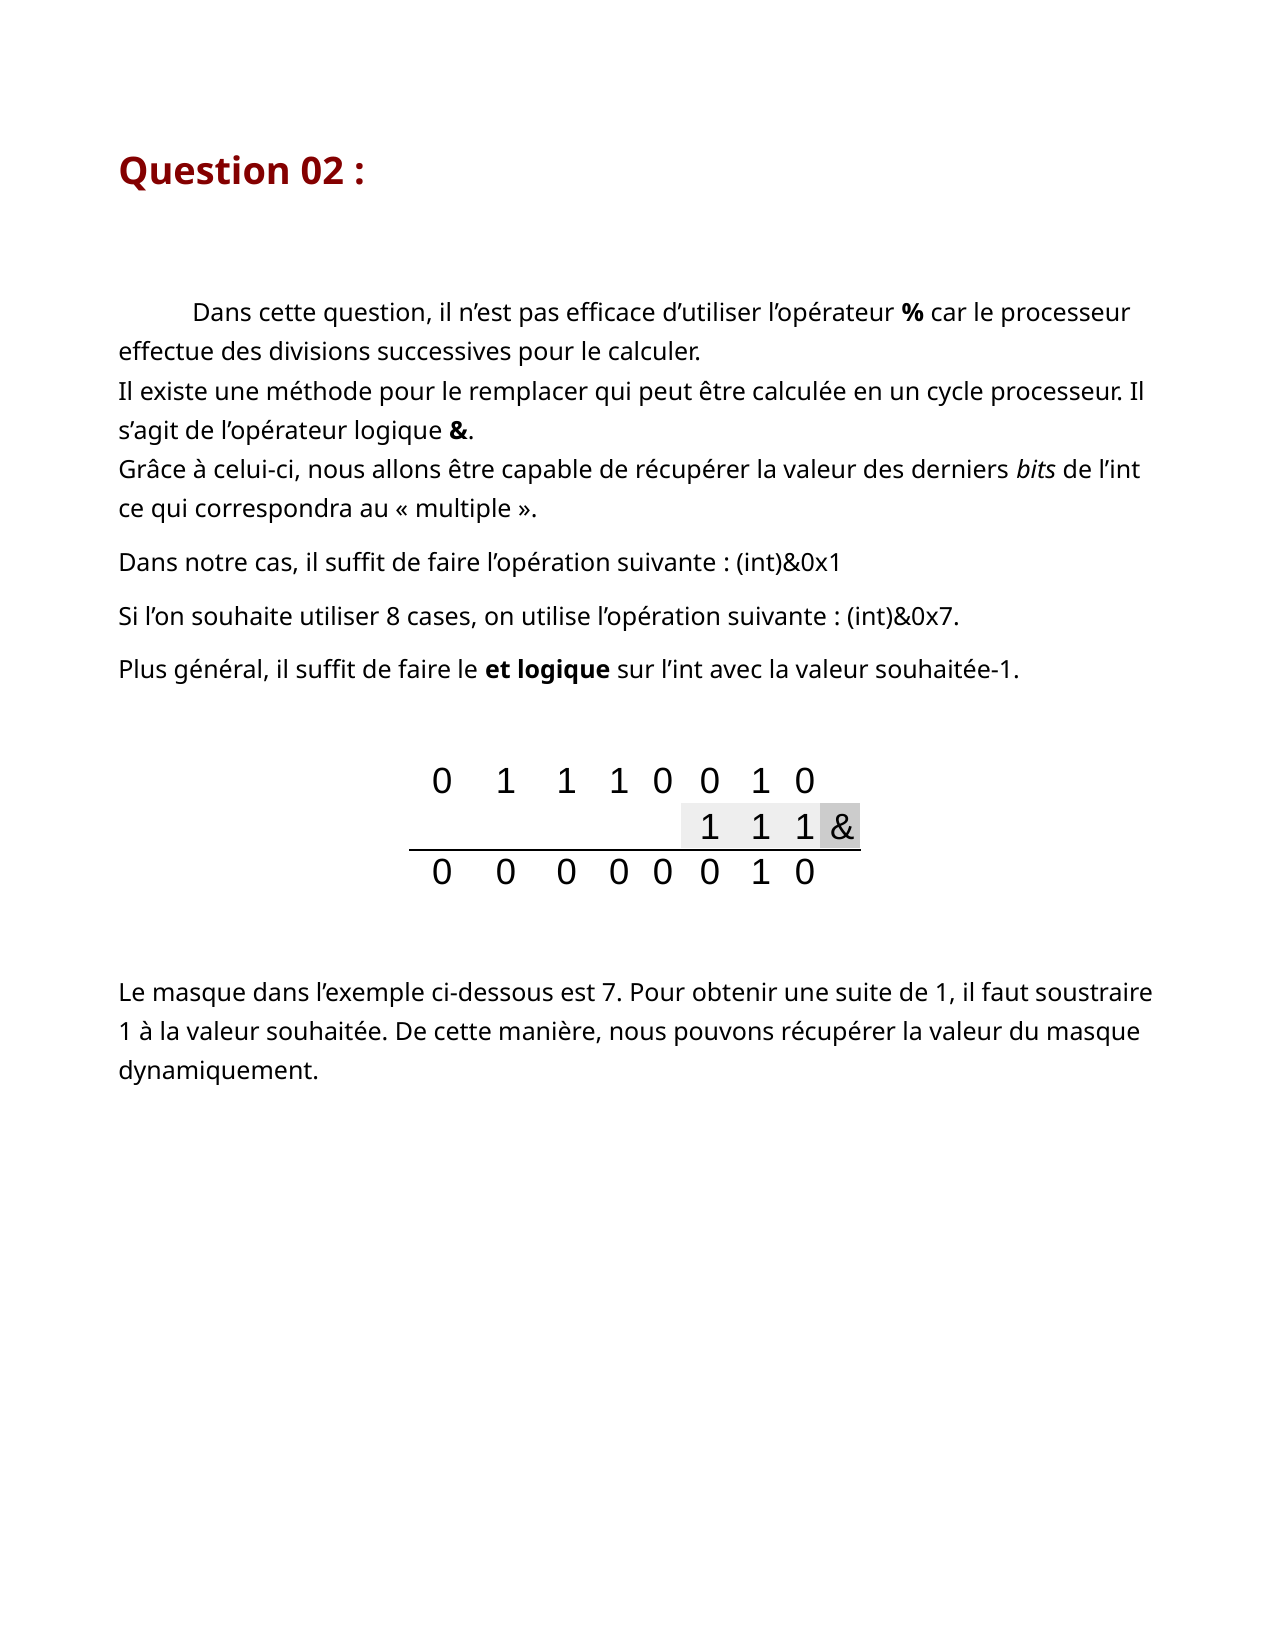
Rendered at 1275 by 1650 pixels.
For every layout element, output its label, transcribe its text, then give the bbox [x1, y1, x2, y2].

text Si l’on souhaite utiliser 8 cases, on utilise l’opération suivante : (int)&0x7. [118, 598, 1157, 632]
text Plus général, il suffit de faire le et logique sur l’int avec la valeur souhaitée-1. [118, 652, 1157, 686]
text Le masque dans l’exemple ci-dessous est 7. Pour obtenir une suite de 1, il faut soustraire 1 à la valeur souhaitée. De cette manière, nous pouvons récupérer la valeur du masque dynamiquement. [118, 974, 1157, 1087]
subtitle Question 02 : [118, 144, 1157, 195]
text Dans notre cas, il suffit de faire l’opération suivante : (int)&0x1 [118, 544, 1157, 578]
text Dans cette question, il n’est pas efficace d’utiliser l’opérateur % car le processeur effectue des divisions successives pour le calculer. Il existe une méthode pour le remplacer qui peut être calculée en un cycle processeur. Il s’agit de l’opérateur logique &. Grâce à celui-ci, nous allons être capable de récupérer la valeur des derniers bits de l’int ce qui correspondra au « multiple ». [118, 295, 1157, 525]
